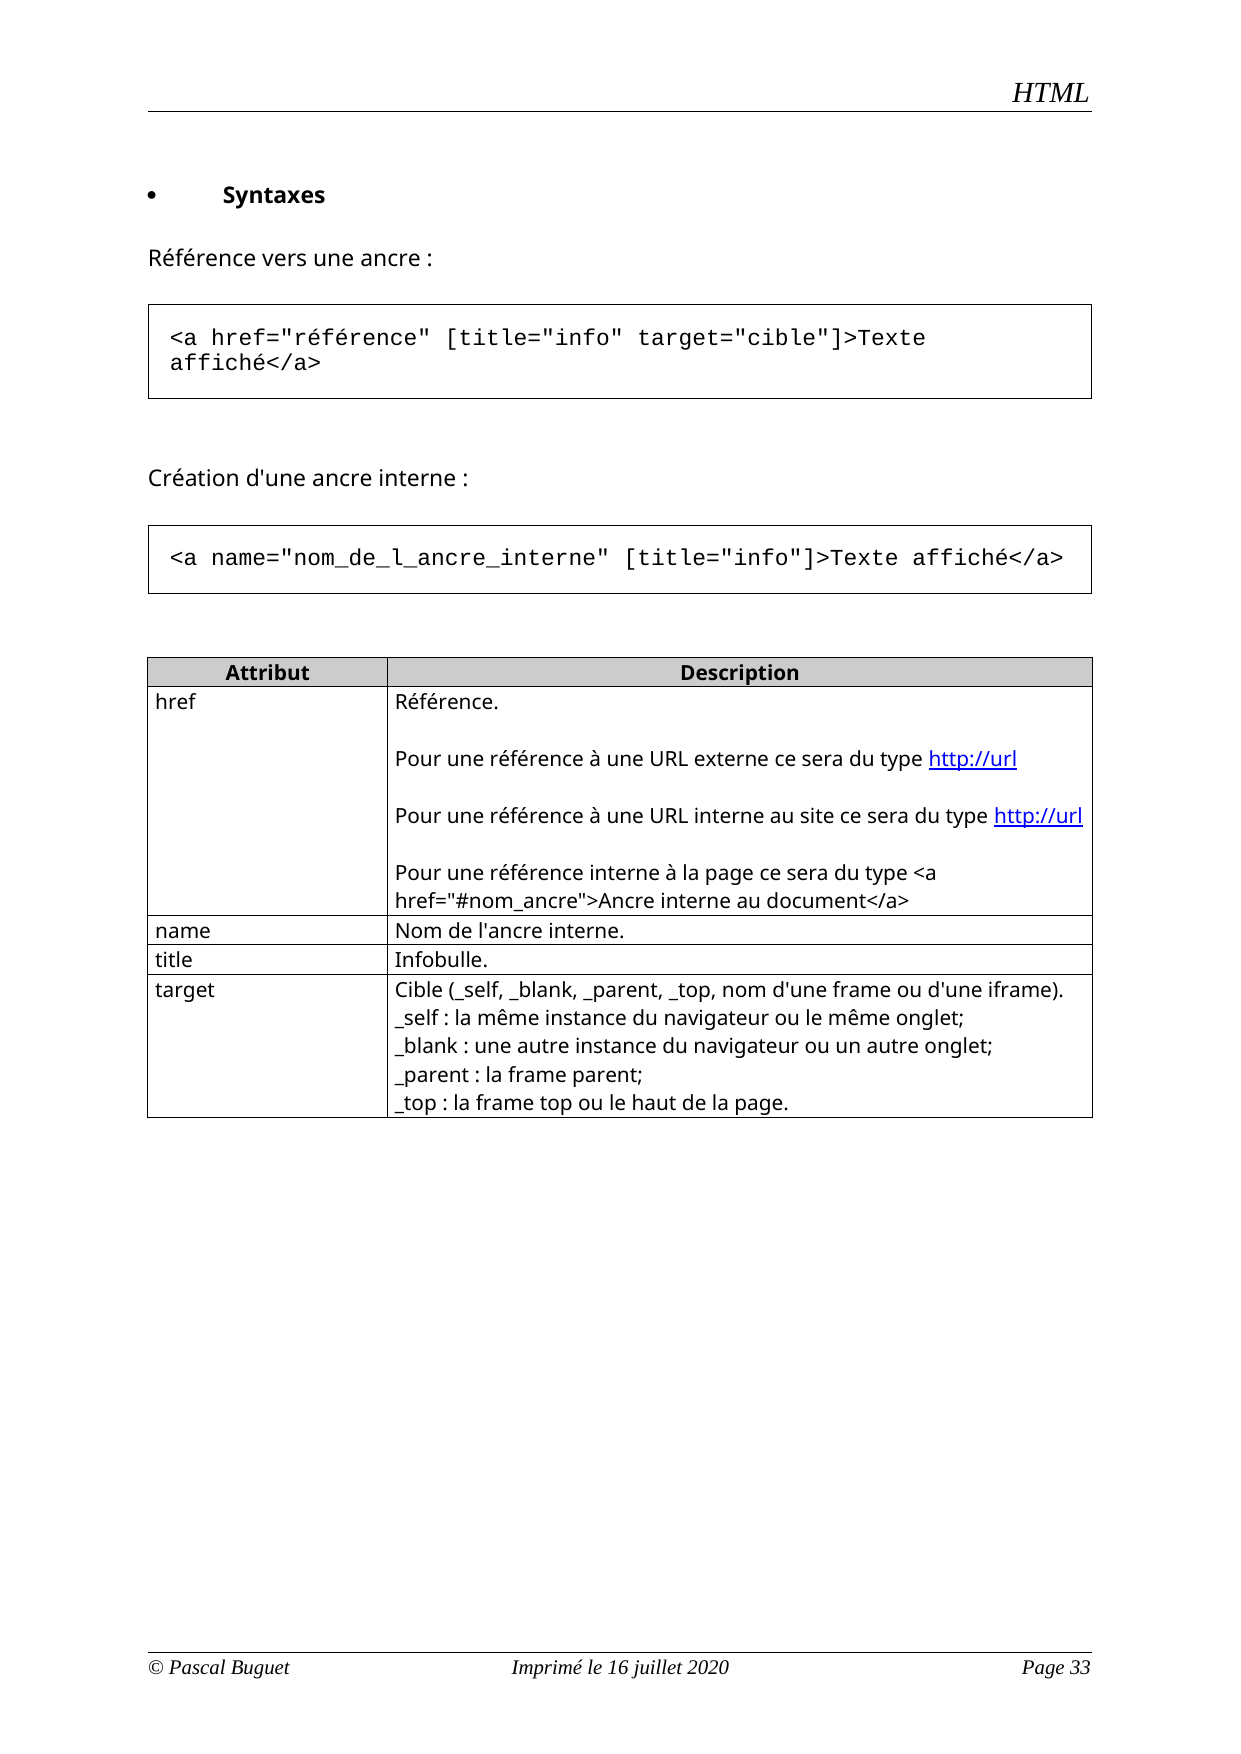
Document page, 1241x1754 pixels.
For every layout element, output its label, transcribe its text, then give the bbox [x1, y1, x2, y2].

table_cell Référence. Pour une référence à une URL externe ce sera du type http://url Pour une référence à une URL interne au site ce sera du type http://url Pour une référence interne à la page ce sera du type <a href="#nom_ancre">Ancre interne au document</a> [388, 687, 1092, 915]
table_cell Cible (_self, _blank, _parent, _top, nom d'une frame ou d'une iframe). _self : la même instance du navigateur ou le même onglet; _blank : une autre instance du navigateur ou un autre onglet; _parent : la frame parent; _top : la frame top ou le haut de la page. [388, 975, 1092, 1117]
text <a href="référence" [title="info" target="cible"]>Texte affiché</a> [149, 305, 1091, 398]
text <a name="nom_de_l_ancre_interne" [title="info"]>Texte affiché</a> [149, 526, 1091, 593]
table_cell name [148, 916, 387, 944]
text Référence vers une ancre : [148, 241, 1092, 273]
text Création d'une ancre interne : [148, 462, 1092, 493]
table_cell href [148, 687, 387, 915]
table_cell target [148, 975, 387, 1117]
table_header Attribut [148, 658, 387, 686]
table_cell Nom de l'ancre interne. [388, 916, 1092, 944]
table_header Description [388, 658, 1092, 686]
list Syntaxes [148, 179, 1092, 210]
table_cell Infobulle. [388, 945, 1092, 974]
table_cell title [148, 945, 387, 974]
